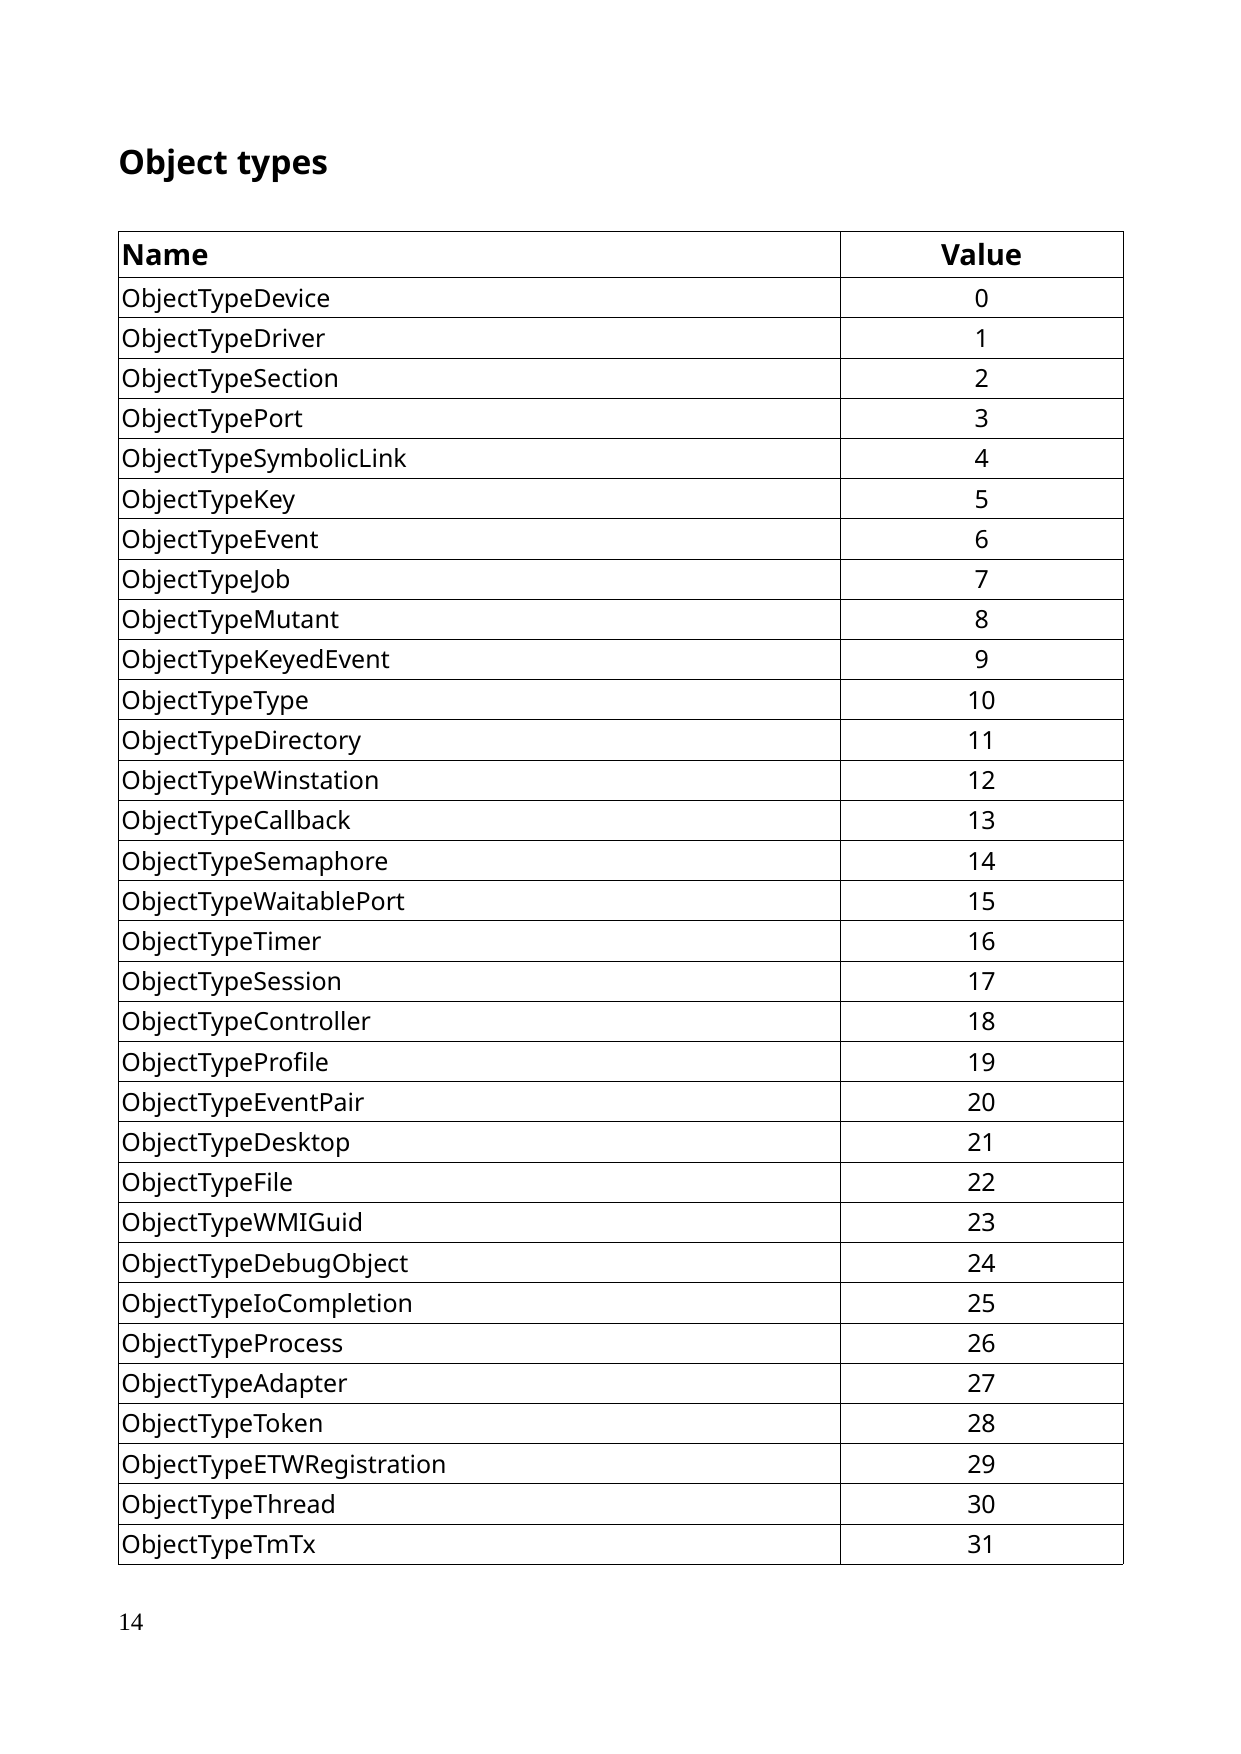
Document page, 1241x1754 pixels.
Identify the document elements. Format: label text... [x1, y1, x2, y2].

table_cell 12 [841, 761, 1123, 800]
table_cell 1 [841, 318, 1123, 357]
table_cell 29 [841, 1444, 1123, 1483]
table_cell 27 [841, 1364, 1123, 1403]
table_cell ObjectTypeDebugObject [119, 1243, 840, 1282]
table_cell 24 [841, 1243, 1123, 1282]
table_cell 14 [841, 841, 1123, 880]
table_cell ObjectTypeJob [119, 560, 840, 599]
table_cell ObjectTypeDesktop [119, 1122, 840, 1162]
table_cell ObjectTypeKeyedEvent [119, 640, 840, 679]
table_cell ObjectTypeType [119, 680, 840, 719]
table_cell 17 [841, 962, 1123, 1001]
table_cell 18 [841, 1002, 1123, 1041]
table_cell ObjectTypeToken [119, 1404, 840, 1443]
table_cell 21 [841, 1122, 1123, 1162]
table_cell 13 [841, 801, 1123, 840]
table_cell ObjectTypeController [119, 1002, 840, 1041]
table_cell 23 [841, 1203, 1123, 1242]
table_cell ObjectTypeSymbolicLink [119, 439, 840, 478]
table_cell ObjectTypeDirectory [119, 720, 840, 759]
table_header Name [119, 232, 840, 277]
table_cell ObjectTypeThread [119, 1484, 840, 1523]
table_header Value [841, 232, 1123, 277]
table_cell ObjectTypePort [119, 399, 840, 438]
table_cell 15 [841, 881, 1123, 920]
table_cell 16 [841, 921, 1123, 961]
table_cell ObjectTypeTmTx [119, 1525, 840, 1564]
table_cell 8 [841, 600, 1123, 639]
table_cell ObjectTypeSession [119, 962, 840, 1001]
table_cell ObjectTypeMutant [119, 600, 840, 639]
table_cell ObjectTypeCallback [119, 801, 840, 840]
table_cell 26 [841, 1324, 1123, 1363]
table_cell 2 [841, 359, 1123, 398]
table_cell ObjectTypeEventPair [119, 1082, 840, 1121]
table_cell ObjectTypeKey [119, 479, 840, 518]
table_cell 10 [841, 680, 1123, 719]
table_cell 28 [841, 1404, 1123, 1443]
table_cell 9 [841, 640, 1123, 679]
table_cell ObjectTypeSection [119, 359, 840, 398]
table_cell ObjectTypeSemaphore [119, 841, 840, 880]
table_cell ObjectTypeDriver [119, 318, 840, 357]
table_cell 0 [841, 278, 1123, 317]
table_cell 3 [841, 399, 1123, 438]
table_cell ObjectTypeEvent [119, 519, 840, 558]
table_cell 22 [841, 1163, 1123, 1202]
table_cell 20 [841, 1082, 1123, 1121]
table_cell ObjectTypeWMIGuid [119, 1203, 840, 1242]
table_cell ObjectTypeWinstation [119, 761, 840, 800]
table_cell 25 [841, 1283, 1123, 1322]
table_cell 19 [841, 1042, 1123, 1081]
table_cell 7 [841, 560, 1123, 599]
table_cell ObjectTypeWaitablePort [119, 881, 840, 920]
table_cell 11 [841, 720, 1123, 759]
subtitle Object types [118, 139, 1122, 185]
table_cell ObjectTypeProfile [119, 1042, 840, 1081]
table_cell 31 [841, 1525, 1123, 1564]
table_cell ObjectTypeETWRegistration [119, 1444, 840, 1483]
table_cell ObjectTypeIoCompletion [119, 1283, 840, 1322]
table_cell ObjectTypeDevice [119, 278, 840, 317]
table_cell 6 [841, 519, 1123, 558]
table_cell 5 [841, 479, 1123, 518]
table_cell ObjectTypeAdapter [119, 1364, 840, 1403]
table_cell ObjectTypeTimer [119, 921, 840, 961]
table_cell 30 [841, 1484, 1123, 1523]
table_cell 4 [841, 439, 1123, 478]
table_cell ObjectTypeFile [119, 1163, 840, 1202]
table_cell ObjectTypeProcess [119, 1324, 840, 1363]
